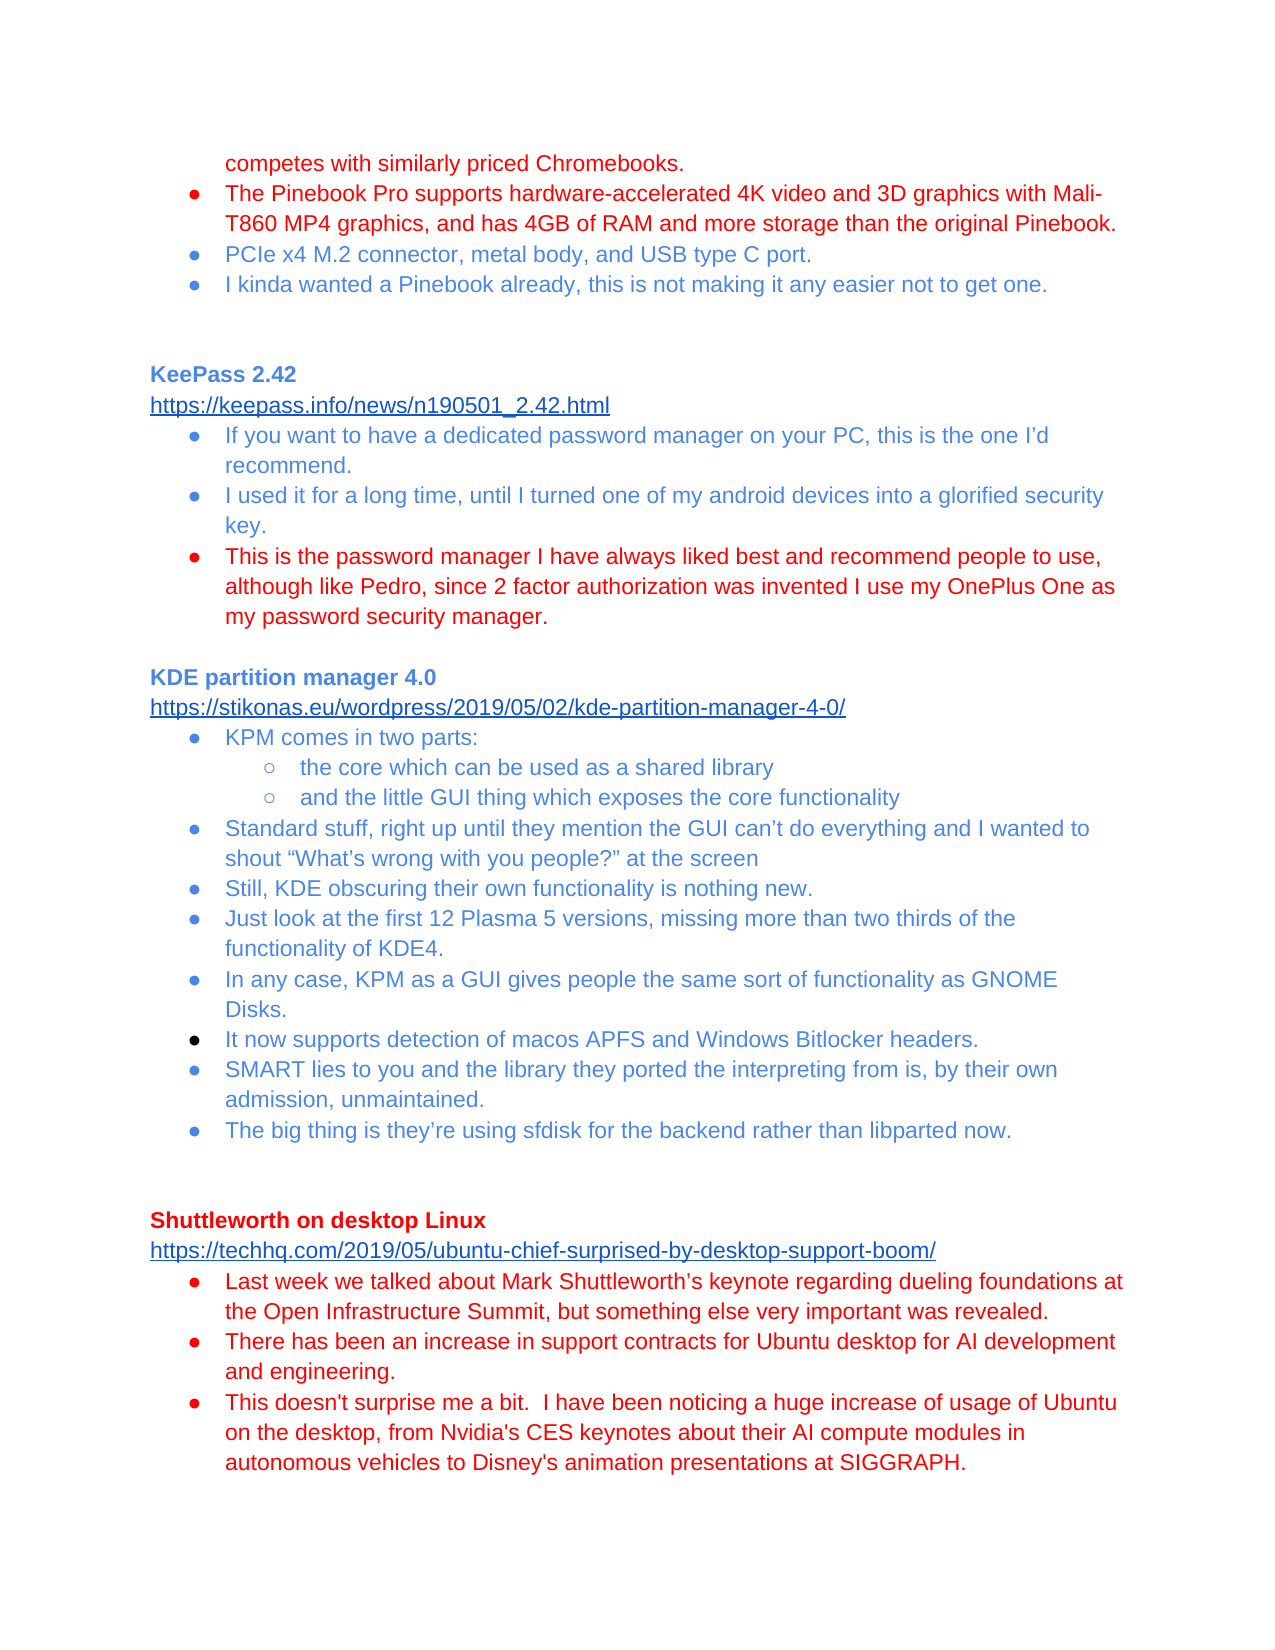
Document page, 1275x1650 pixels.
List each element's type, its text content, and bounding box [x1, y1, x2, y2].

list the core which can be used as a shared library [262, 754, 1125, 781]
text https://stikonas.eu/wordpress/2019/05/02/kde-partition-manager-4-0/ [150, 694, 1125, 720]
text Shuttleworth on desktop Linux [150, 1207, 1125, 1234]
list I used it for a long time, until I turned one of my android devices into a glorified security key. [187, 482, 1125, 539]
list I kinda wanted a Pinebook already, this is not making it any easier not to get one. [187, 271, 1125, 297]
list Standard stuff, right up until they mention the GUI can’t do everything and I wanted to shout “What’s wrong with you people?” at the screen [187, 814, 1125, 871]
list SMART lies to you and the library they ported the interpreting from is, by their own admission, unmaintained. [187, 1056, 1125, 1113]
list Last week we talked about Mark Shuttleworth’s keynote regarding dueling foundations at the Open Infrastructure Summit, but something else very important was revealed. [187, 1268, 1125, 1324]
list There has been an increase in support contracts for Ubuntu desktop for AI development and engineering. [187, 1328, 1125, 1385]
text KeePass 2.42 [150, 361, 1125, 388]
list It now supports detection of macos APFS and Windows Bitlocker headers. [187, 1026, 1125, 1052]
list and the little GUI thing which exposes the core functionality [262, 784, 1125, 811]
list This doesn't surprise me a bit. I have been noticing a huge increase of usage of Ubuntu on the desktop, from Nvidia's CES keynotes about their AI compute modules in autonomous vehicles to Disney's animation presentations at SIGGRAPH. [187, 1388, 1125, 1475]
list The Pinebook Pro supports hardware-accelerated 4K video and 3D graphics with Mali-T860 MP4 graphics, and has 4GB of RAM and more storage than the original Pinebook. [187, 180, 1125, 237]
list KPM comes in two parts: [187, 724, 1125, 750]
list Just look at the first 12 Plasma 5 versions, missing more than two thirds of the functionality of KDE4. [187, 905, 1125, 962]
list If you want to have a dedicated password manager on your PC, this is the one I’d recommend. [187, 422, 1125, 478]
list Still, KDE obscuring their own functionality is nothing new. [187, 875, 1125, 901]
list In any case, KPM as a GUI gives people the same sort of functionality as GNOME Disks. [187, 966, 1125, 1022]
list competes with similarly priced Chromebooks. [187, 150, 1125, 176]
text KDE partition manager 4.0 [150, 663, 1125, 690]
list PCIe x4 M.2 connector, metal body, and USB type C port. [187, 241, 1125, 267]
list The big thing is they’re using sfdisk for the backend rather than libparted now. [187, 1117, 1125, 1143]
text https://keepass.info/news/n190501_2.42.html [150, 392, 1125, 418]
text https://techhq.com/2019/05/ubuntu-chief-surprised-by-desktop-support-boom/ [150, 1237, 1125, 1264]
list This is the password manager I have always liked best and recommend people to use, although like Pedro, since 2 factor authorization was invented I use my OnePlus One as my password security manager. [187, 543, 1125, 629]
